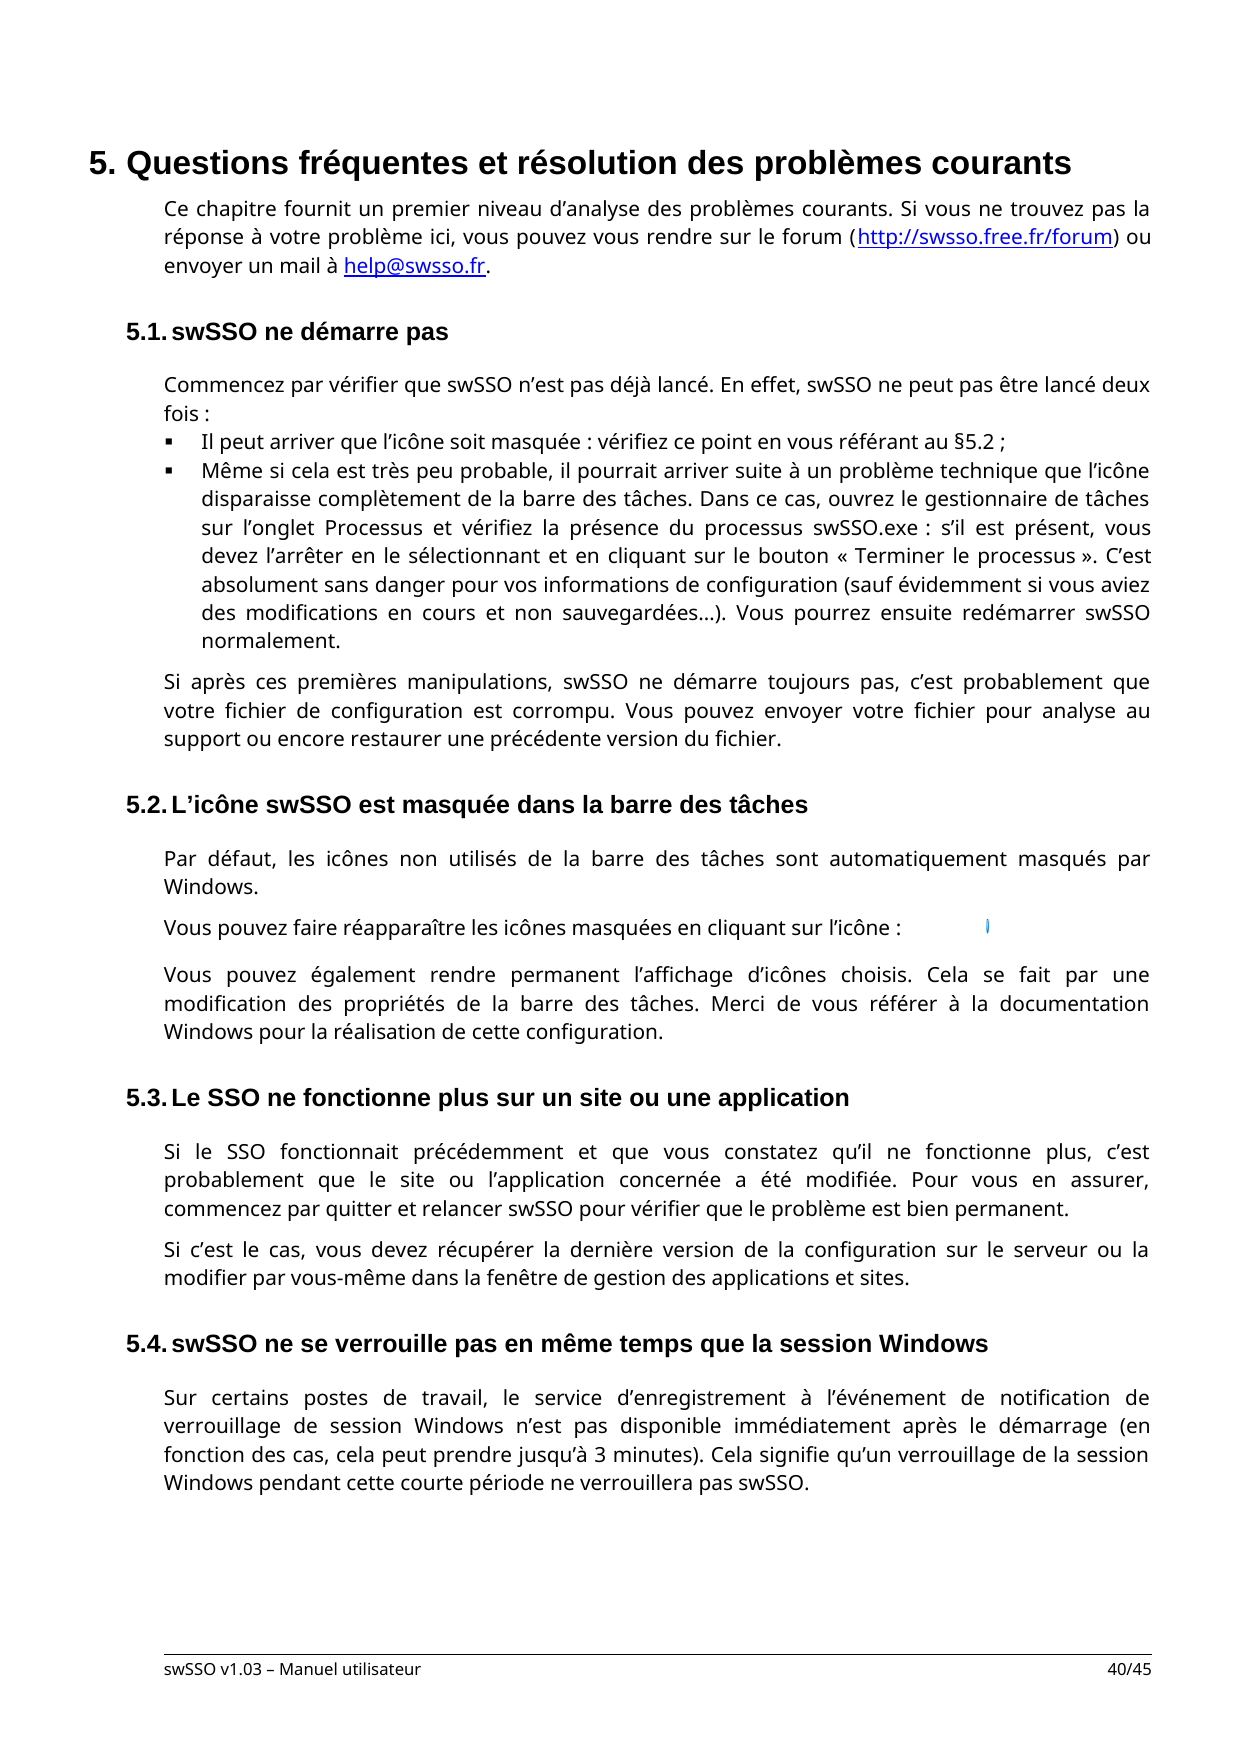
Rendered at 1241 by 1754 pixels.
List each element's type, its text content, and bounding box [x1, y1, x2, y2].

subtitle Questions fréquentes et résolution des problèmes courants [89, 143, 1152, 182]
text Ce chapitre fournit un premier niveau d’analyse des problèmes courants. Si vous ne trouvez pas la réponse à votre problème ici, vous pouvez vous rendre sur le forum (http://swsso.free.fr/forum) ou envoyer un mail à help@swsso.fr. [164, 194, 1152, 279]
text Si c’est le cas, vous devez récupérer la dernière version de la configuration sur le serveur ou la modifier par vous-même dans la fenêtre de gestion des applications et sites. [164, 1235, 1152, 1292]
list Même si cela est très peu probable, il pourrait arriver suite à un problème technique que l’icône disparaisse complètement de la barre des tâches. Dans ce cas, ouvrez le gestionnaire de tâches sur l’onglet Processus et vérifiez la présence du processus swSSO.exe : s’il est présent, vous devez l’arrêter en le sélectionnant et en cliquant sur le bouton « Terminer le processus ». C’est absolument sans danger pour vos informations de configuration (sauf évidemment si vous aviez des modifications en cours et non sauvegardées…). Vous pourrez ensuite redémarrer swSSO normalement. [164, 456, 1152, 655]
subtitle Le SSO ne fonctionne plus sur un site ou une application [126, 1083, 1152, 1112]
text Sur certains postes de travail, le service d’enregistrement à l’événement de notification de verrouillage de session Windows n’est pas disponible immédiatement après le démarrage (en fonction des cas, cela peut prendre jusqu’à 3 minutes). Cela signifie qu’un verrouillage de la session Windows pendant cette courte période ne verrouillera pas swSSO. [164, 1383, 1152, 1497]
table_header Vous pouvez faire réapparaître les icônes masquées en cliquant sur l’icône : [145, 907, 970, 948]
text Vous pouvez également rendre permanent l’affichage d’icônes choisis. Cela se fait par une modification des propriétés de la barre des tâches. Merci de vous référer à la documentation Windows pour la réalisation de cette configuration. [164, 961, 1152, 1046]
subtitle swSSO ne démarre pas [126, 317, 1152, 346]
table_header [970, 907, 1155, 948]
text Si le SSO fonctionnait précédemment et que vous constatez qu’il ne fonctionne plus, c’est probablement que le site ou l’application concernée a été modifiée. Pour vous en assurer, commencez par quitter et relancer swSSO pour vérifier que le problème est bien permanent. [164, 1137, 1152, 1222]
text Commencez par vérifier que swSSO n’est pas déjà lancé. En effet, swSSO ne peut pas être lancé deux fois : [164, 371, 1152, 427]
subtitle swSSO ne se verrouille pas en même temps que la session Windows [126, 1329, 1152, 1358]
list Il peut arriver que l’icône soit masquée : vérifiez ce point en vous référant au §5.2 ; [164, 427, 1152, 456]
text Par défaut, les icônes non utilisés de la barre des tâches sont automatiquement masqués par Windows. [164, 844, 1152, 901]
text Si après ces premières manipulations, swSSO ne démarre toujours pas, c’est probablement que votre fichier de configuration est corrompu. Vous pouvez envoyer votre fichier pour analyse au support ou encore restaurer une précédente version du fichier. [164, 667, 1152, 753]
subtitle L’icône swSSO est masquée dans la barre des tâches [126, 790, 1152, 819]
